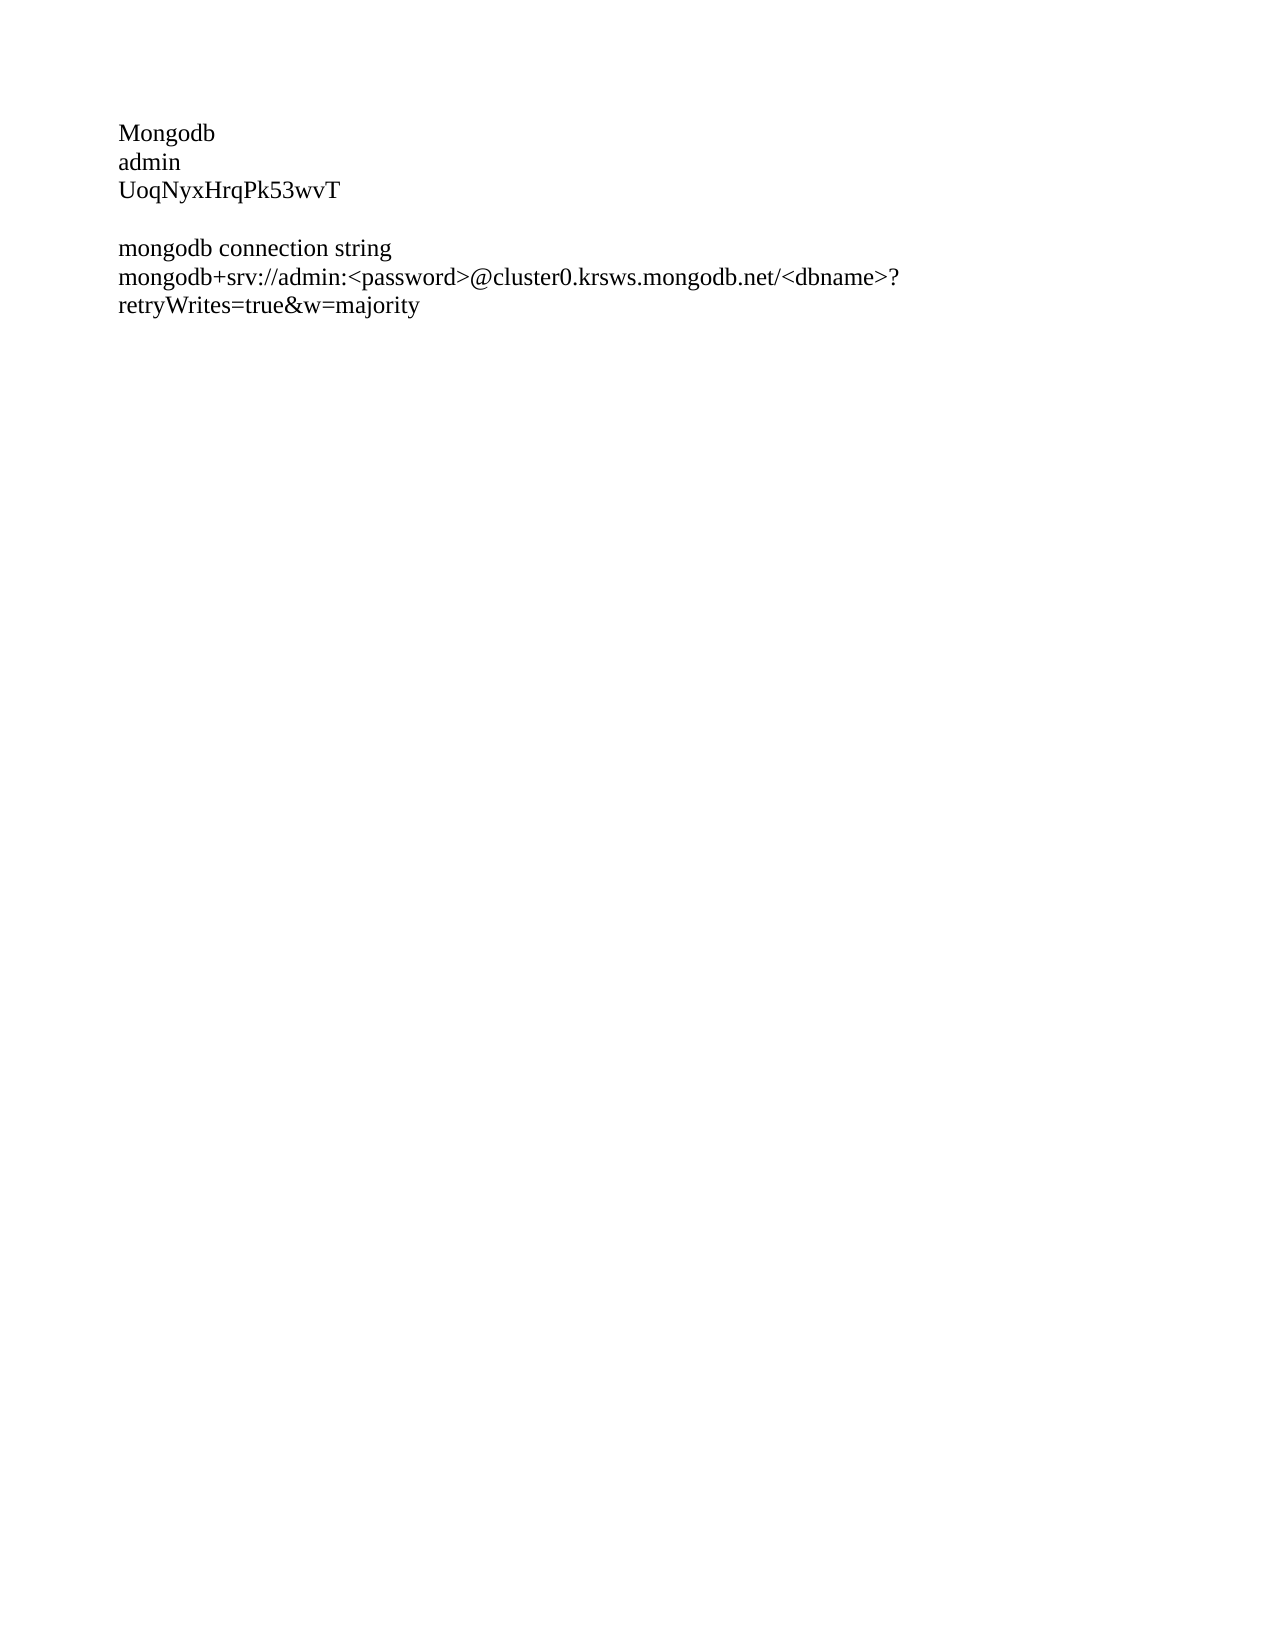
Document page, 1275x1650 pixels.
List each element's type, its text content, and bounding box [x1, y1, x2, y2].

text mongodb connection string [118, 233, 1157, 262]
text mongodb+srv://admin:<password>@cluster0.krsws.mongodb.net/<dbname>?retryWrites=true&w=majority [118, 262, 1157, 319]
text Mongodb [118, 118, 1157, 147]
text UoqNyxHrqPk53wvT [118, 176, 1157, 204]
text admin [118, 147, 1157, 176]
